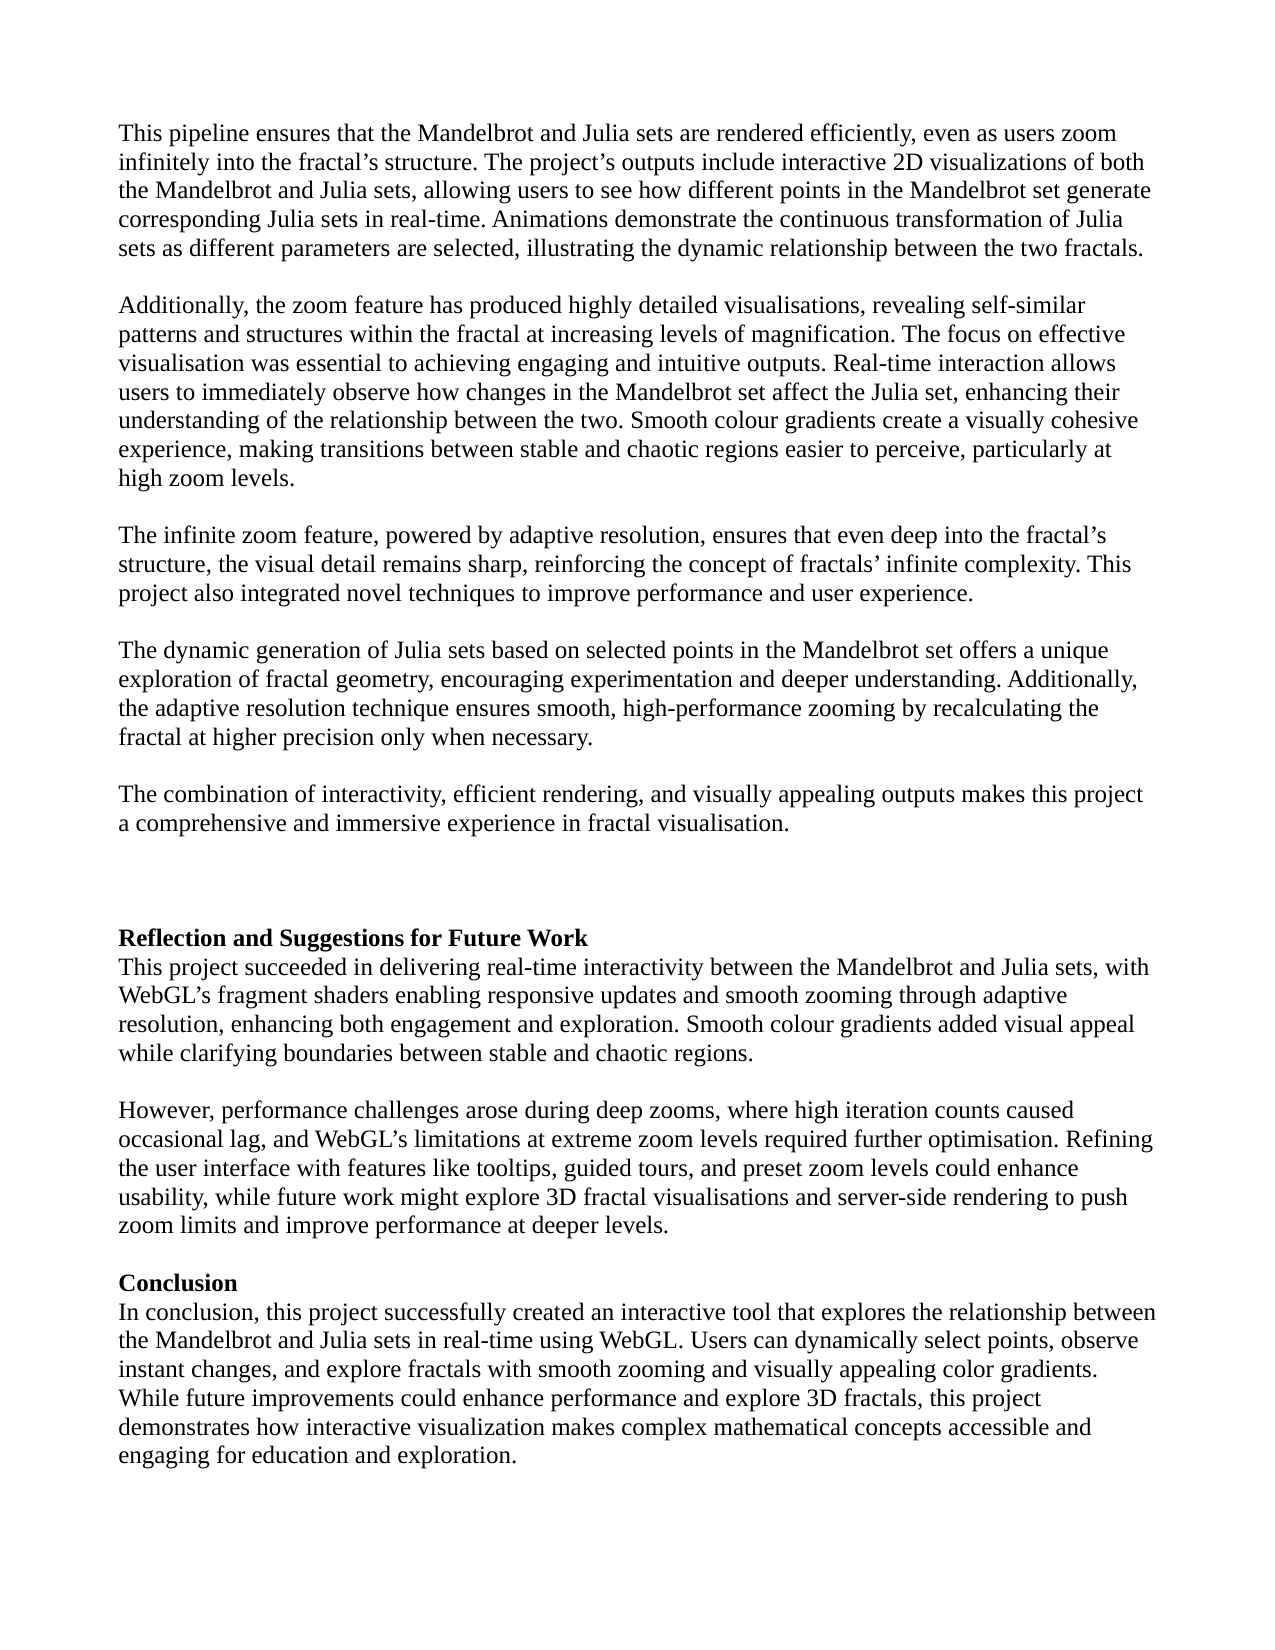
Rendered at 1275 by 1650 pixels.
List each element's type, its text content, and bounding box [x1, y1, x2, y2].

text Conclusion [118, 1268, 1157, 1297]
text The infinite zoom feature, powered by adaptive resolution, ensures that even deep into the fractal’s structure, the visual detail remains sharp, reinforcing the concept of fractals’ infinite complexity. This project also integrated novel techniques to improve performance and user experience. [118, 521, 1157, 607]
text Reflection and Suggestions for Future Work [118, 923, 1157, 952]
text The combination of interactivity, efficient rendering, and visually appealing outputs makes this project a comprehensive and immersive experience in fractal visualisation. [118, 779, 1157, 837]
text In conclusion, this project successfully created an interactive tool that explores the relationship between the Mandelbrot and Julia sets in real-time using WebGL. Users can dynamically select points, observe instant changes, and explore fractals with smooth zooming and visually appealing color gradients. While future improvements could enhance performance and explore 3D fractals, this project demonstrates how interactive visualization makes complex mathematical concepts accessible and engaging for education and exploration. [118, 1297, 1157, 1469]
text This project succeeded in delivering real-time interactivity between the Mandelbrot and Julia sets, with WebGL’s fragment shaders enabling responsive updates and smooth zooming through adaptive resolution, enhancing both engagement and exploration. Smooth colour gradients added visual appeal while clarifying boundaries between stable and chaotic regions. [118, 952, 1157, 1067]
text The dynamic generation of Julia sets based on selected points in the Mandelbrot set offers a unique exploration of fractal geometry, encouraging experimentation and deeper understanding. Additionally, the adaptive resolution technique ensures smooth, high-performance zooming by recalculating the fractal at higher precision only when necessary. [118, 636, 1157, 751]
text Additionally, the zoom feature has produced highly detailed visualisations, revealing self-similar patterns and structures within the fractal at increasing levels of magnification. The focus on effective visualisation was essential to achieving engaging and intuitive outputs. Real-time interaction allows users to immediately observe how changes in the Mandelbrot set affect the Julia set, enhancing their understanding of the relationship between the two. Smooth colour gradients create a visually cohesive experience, making transitions between stable and chaotic regions easier to perceive, particularly at high zoom levels. [118, 291, 1157, 492]
text However, performance challenges arose during deep zooms, where high iteration counts caused occasional lag, and WebGL’s limitations at extreme zoom levels required further optimisation. Refining the user interface with features like tooltips, guided tours, and preset zoom levels could enhance usability, while future work might explore 3D fractal visualisations and server-side rendering to push zoom limits and improve performance at deeper levels. [118, 1096, 1157, 1239]
text This pipeline ensures that the Mandelbrot and Julia sets are rendered efficiently, even as users zoom infinitely into the fractal’s structure. The project’s outputs include interactive 2D visualizations of both the Mandelbrot and Julia sets, allowing users to see how different points in the Mandelbrot set generate corresponding Julia sets in real-time. Animations demonstrate the continuous transformation of Julia sets as different parameters are selected, illustrating the dynamic relationship between the two fractals. [118, 118, 1157, 262]
